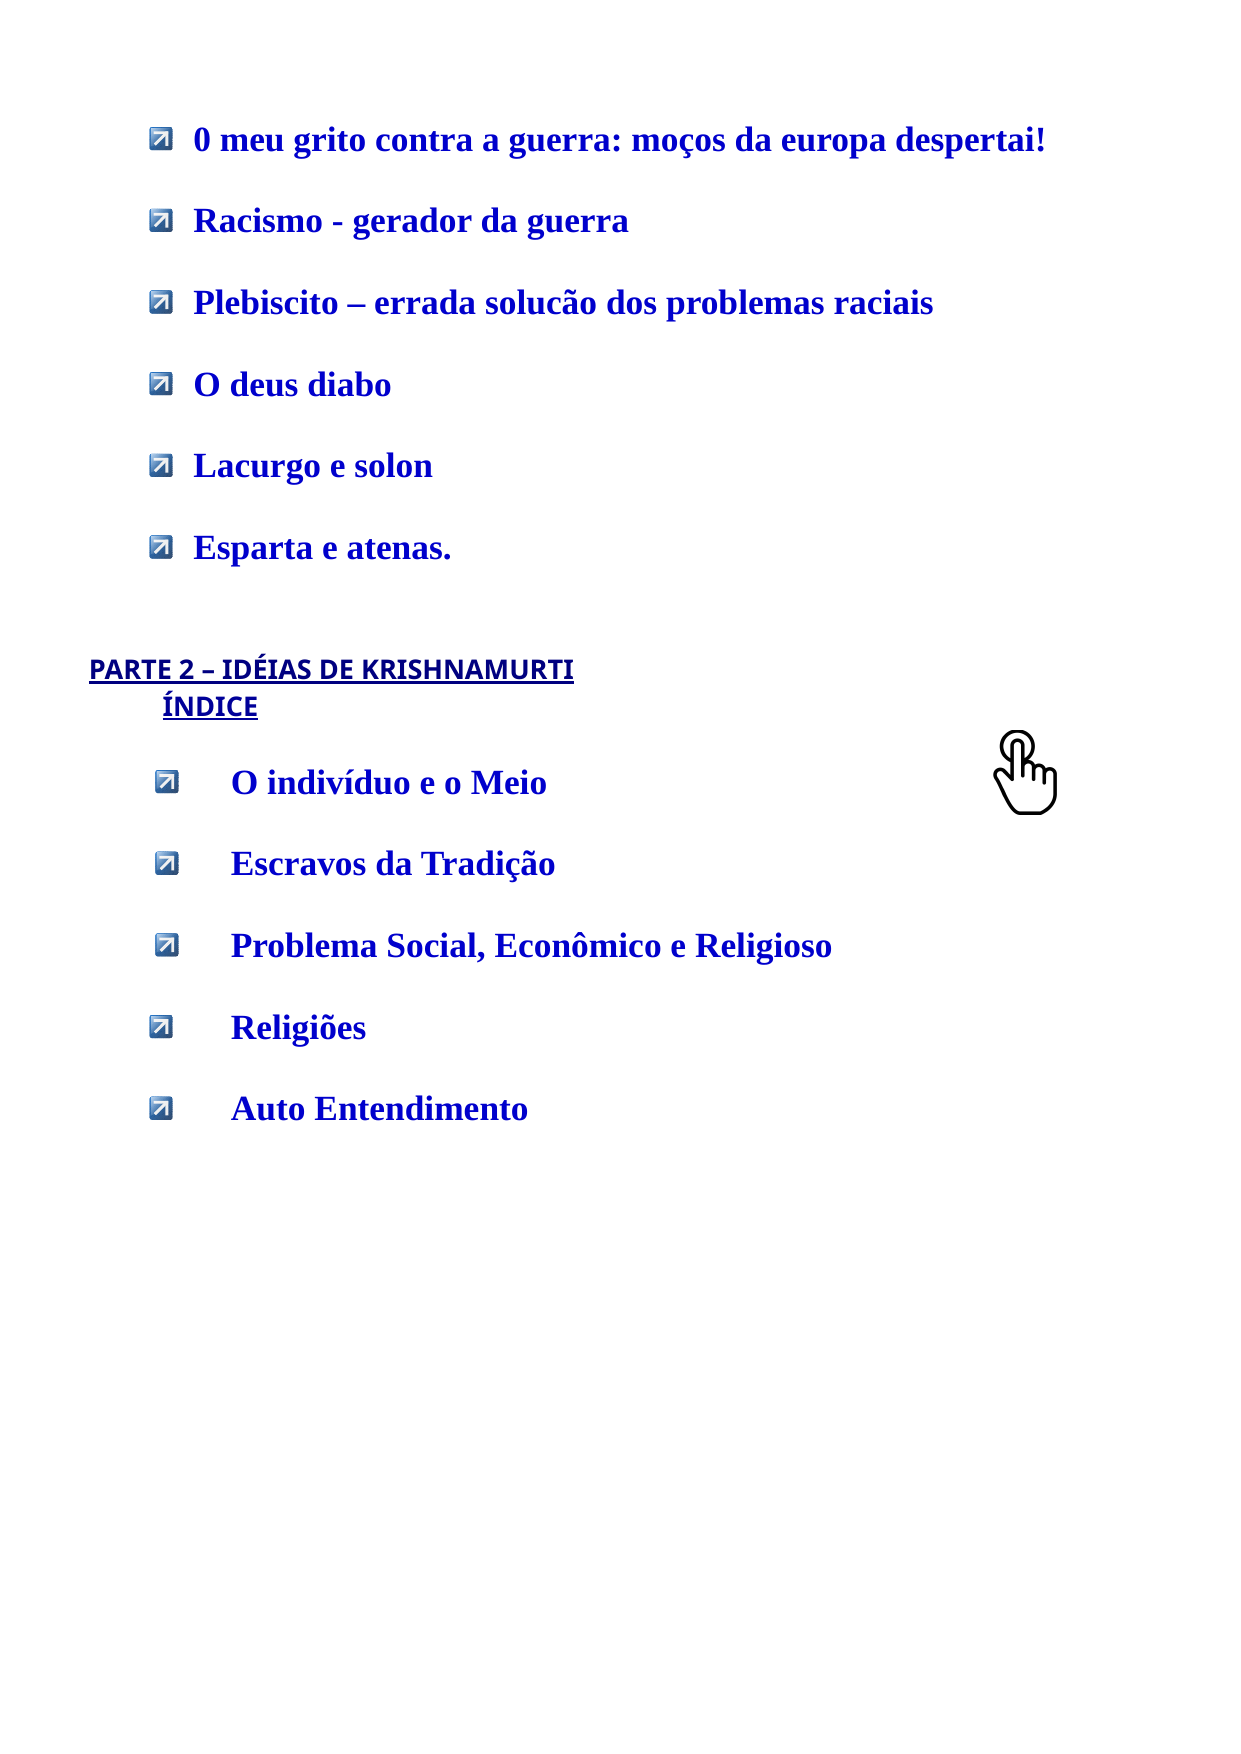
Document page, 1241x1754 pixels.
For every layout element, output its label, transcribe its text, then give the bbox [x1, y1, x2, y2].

list Racismo - gerador da guerra [29, 200, 1122, 241]
list Plebiscito – errada solucão dos problemas raciais [29, 281, 1122, 322]
picture [982, 730, 1068, 815]
list Lacurgo e solon [29, 445, 1122, 486]
list Auto Entendimento [148, 1088, 1122, 1128]
list PARTE 2 – IDÉIAS DE KRISHNAMURTI ÍNDICE [89, 650, 1122, 724]
list [1068, 761, 1122, 802]
list O indivíduo e o Meio [153, 761, 982, 802]
list 0 meu grito contra a guerra: moços da europa despertai! [29, 118, 1122, 159]
list Esparta e atenas. [29, 526, 1122, 567]
list Problema Social, Econômico e Religioso [153, 924, 1122, 965]
list O deus diabo [29, 363, 1122, 404]
list Escravos da Tradição [153, 843, 1122, 883]
list Religiões [148, 1006, 1122, 1047]
